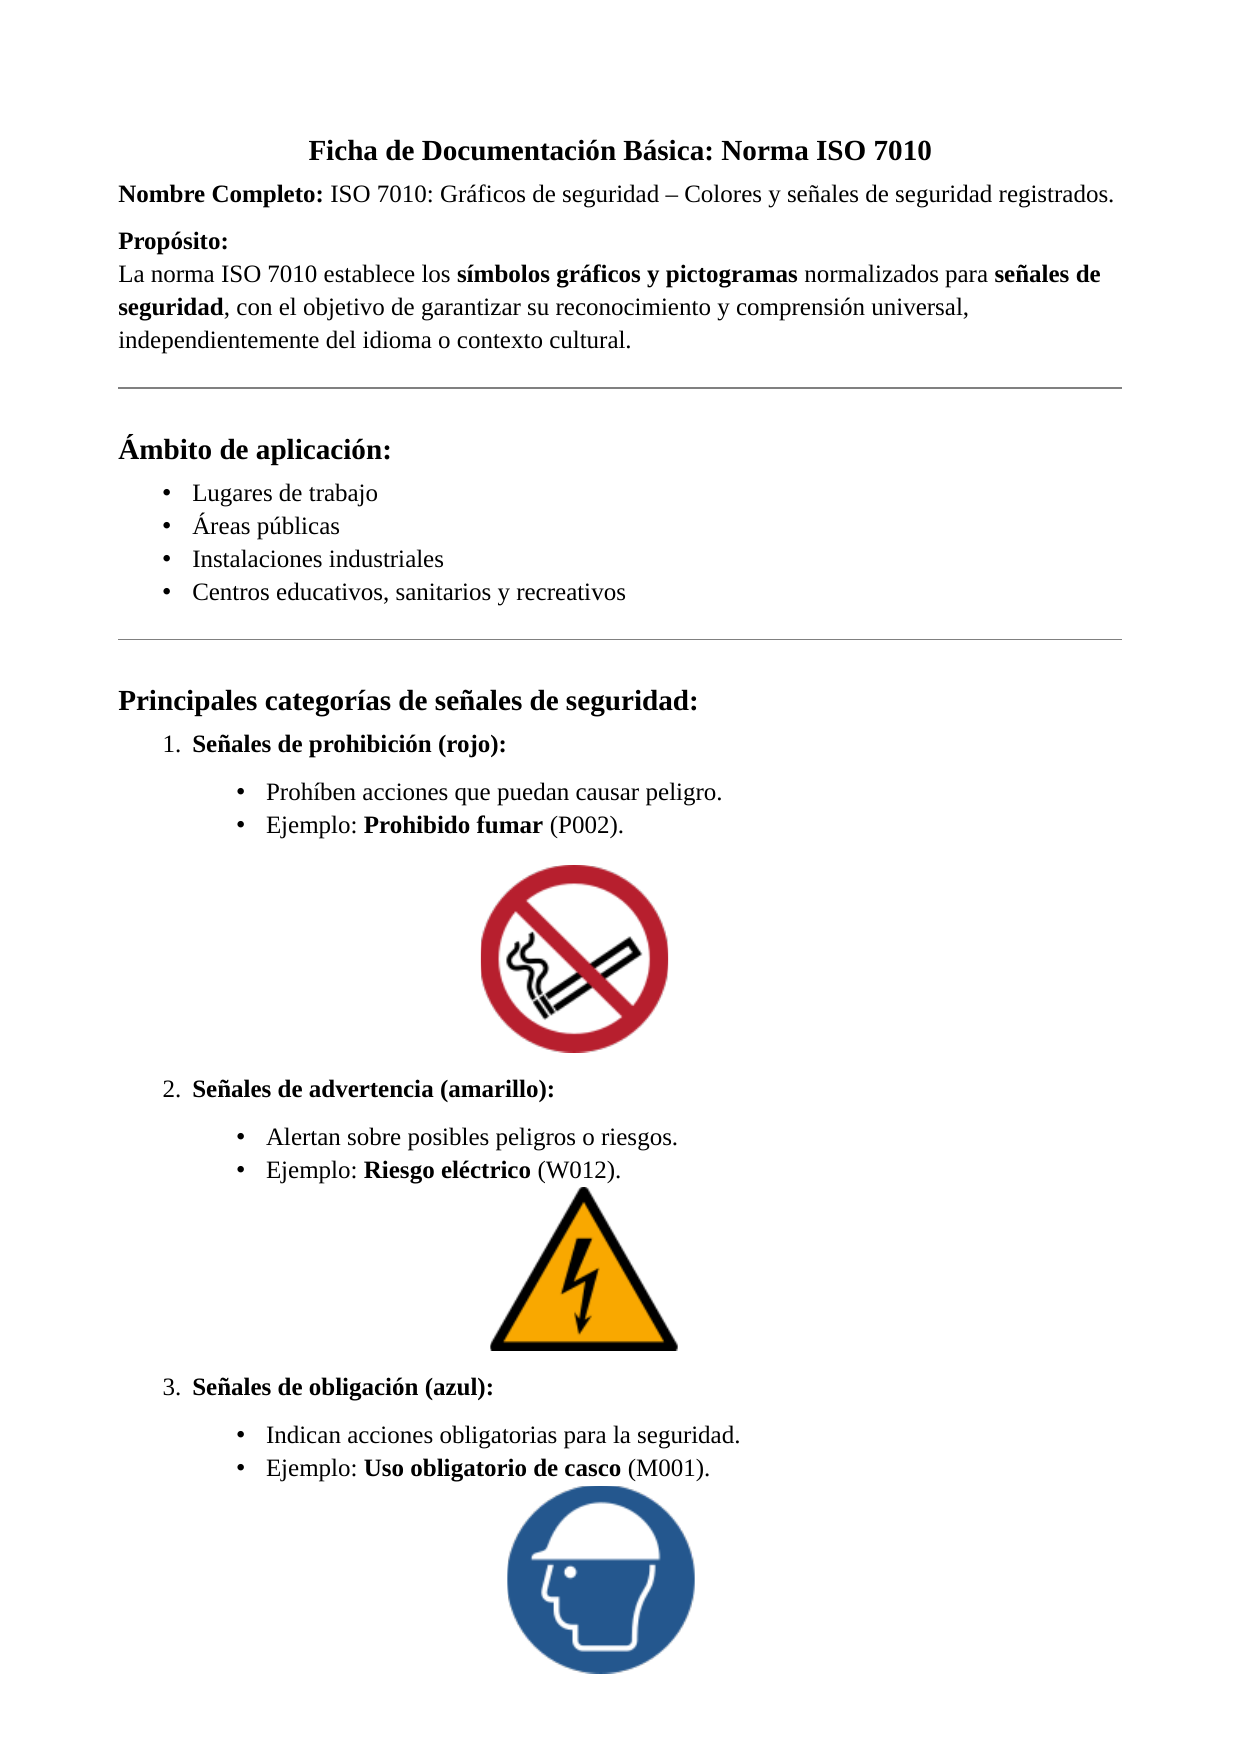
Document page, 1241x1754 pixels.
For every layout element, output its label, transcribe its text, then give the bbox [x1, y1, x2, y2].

list Señales de advertencia (amarillo): [162, 1074, 1122, 1103]
subtitle Ámbito de aplicación: [118, 432, 1122, 465]
list Prohíben acciones que puedan causar peligro. [236, 777, 1122, 806]
list Ejemplo: Riesgo eléctrico (W012). [236, 1155, 1122, 1184]
list Ejemplo: Uso obligatorio de casco (M001). [236, 1453, 1122, 1482]
list Señales de prohibición (rojo): [162, 729, 1122, 758]
subtitle Ficha de Documentación Básica: Norma ISO 7010 [118, 133, 1122, 166]
list Centros educativos, sanitarios y recreativos [162, 577, 1122, 606]
picture [490, 1187, 678, 1351]
list Instalaciones industriales [162, 544, 1122, 573]
picture [507, 1486, 695, 1674]
list Áreas públicas [162, 511, 1122, 540]
subtitle Principales categorías de señales de seguridad: [118, 683, 1122, 717]
text Nombre Completo: ISO 7010: Gráficos de seguridad – Colores y señales de seguridad registrados. [118, 179, 1122, 207]
list Indican acciones obligatorias para la seguridad. [236, 1420, 1122, 1449]
list Lugares de trabajo [162, 478, 1122, 507]
list Alertan sobre posibles peligros o riesgos. [236, 1122, 1122, 1151]
list Ejemplo: Prohibido fumar (P002). [236, 810, 1122, 839]
list Señales de obligación (azul): [162, 1372, 1122, 1401]
text Propósito: La norma ISO 7010 establece los símbolos gráficos y pictogramas normalizados para señales de seguridad, con el objetivo de garantizar su reconocimiento y comprensión universal, independientemente del idioma o contexto cultural. [118, 226, 1122, 354]
picture [480, 865, 669, 1053]
